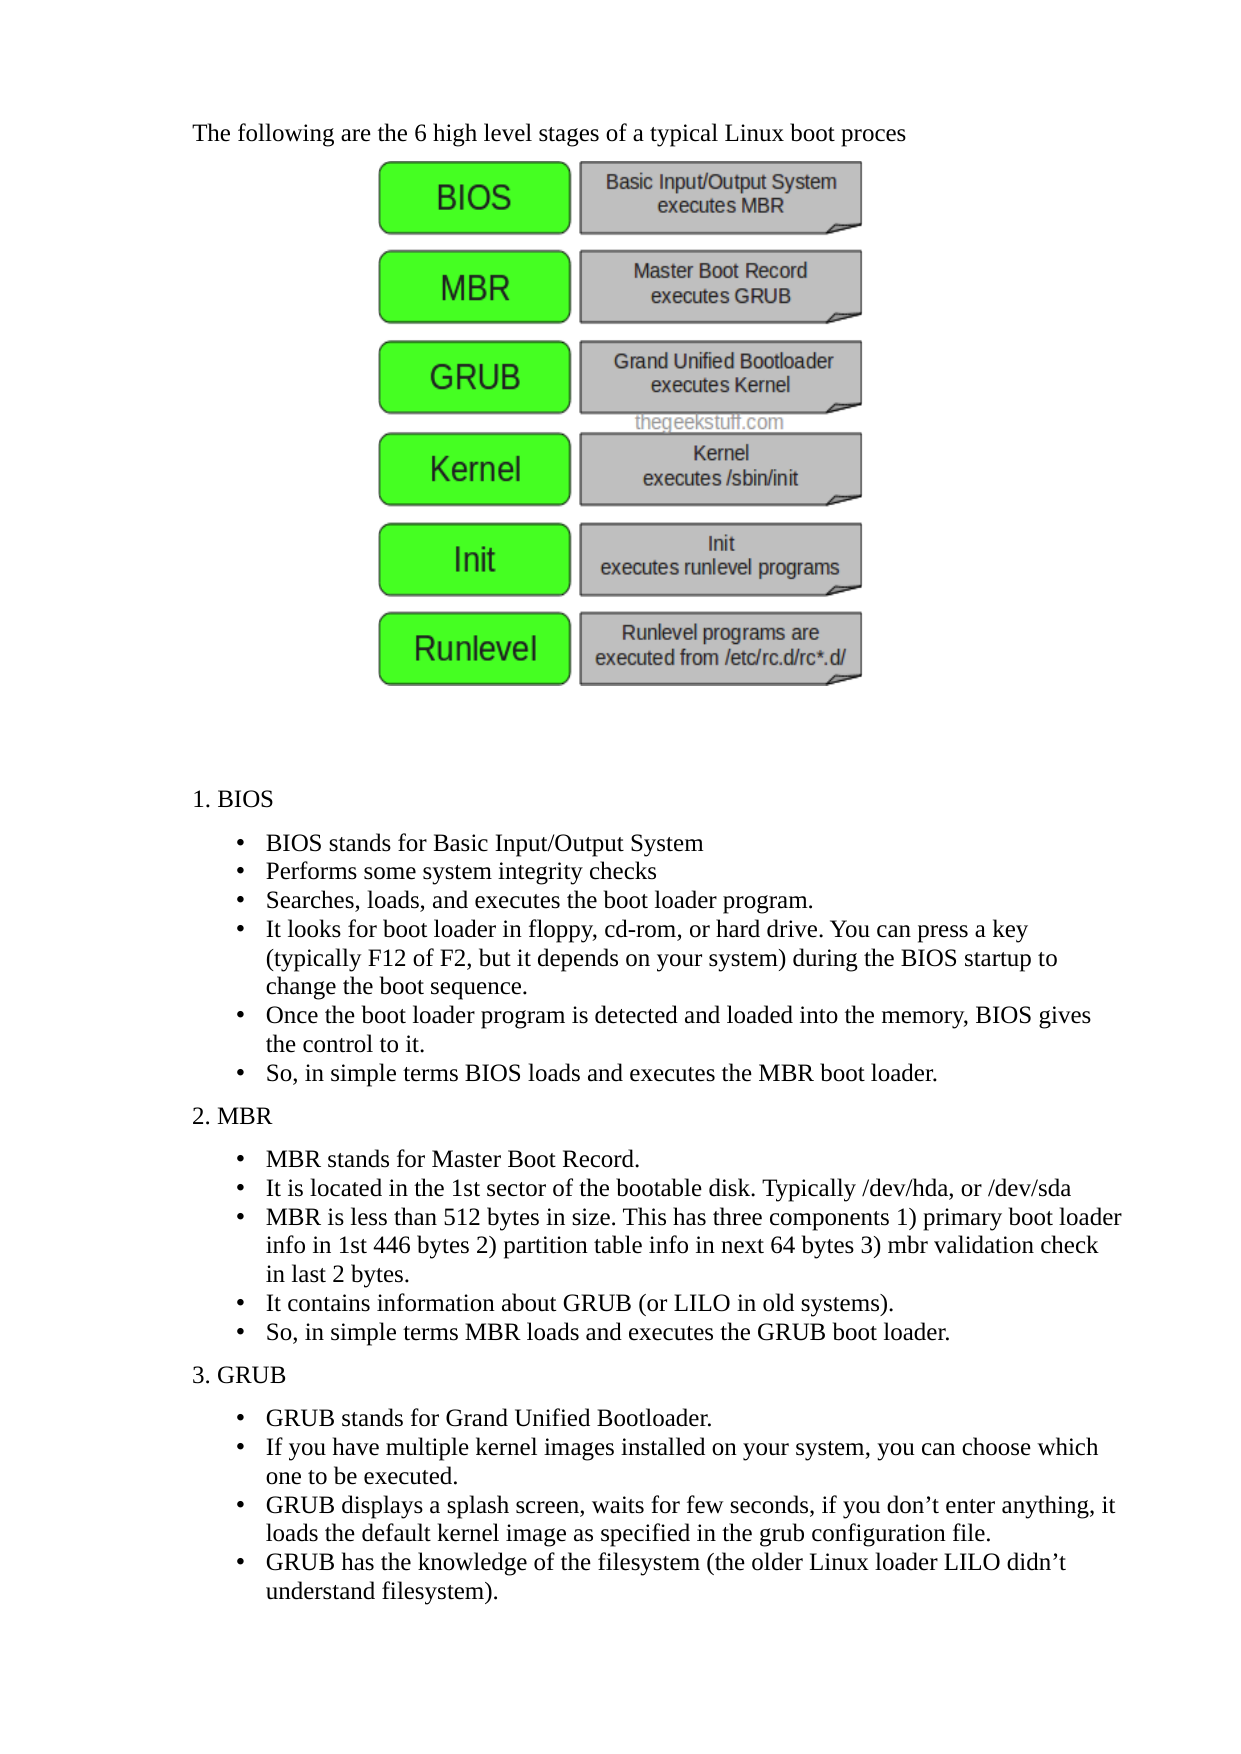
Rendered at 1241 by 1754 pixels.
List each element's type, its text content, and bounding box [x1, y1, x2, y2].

list GRUB stands for Grand Unified Bootloader. [236, 1403, 1122, 1432]
list So, in simple terms BIOS loads and executes the MBR boot loader. [236, 1058, 1122, 1086]
list GRUB has the knowledge of the filesystem (the older Linux loader LILO didn’t understand filesystem). [236, 1547, 1122, 1605]
list Once the boot loader program is detected and loaded into the memory, BIOS gives the control to it. [236, 1000, 1122, 1058]
list It looks for boot loader in floppy, cd-rom, or hard drive. You can press a key (typically F12 of F2, but it depends on your system) during the BIOS startup to change the boot sequence. [236, 914, 1122, 1000]
list BIOS stands for Basic Input/Output System [236, 828, 1122, 856]
list Performs some system integrity checks [236, 856, 1122, 885]
list It is located in the 1st sector of the bootable disk. Typically /dev/hda, or /dev/sda [236, 1173, 1122, 1202]
picture [378, 161, 863, 686]
list 2. MBR [162, 1101, 1122, 1130]
list 3. GRUB [162, 1360, 1122, 1389]
text 1. BIOS [118, 784, 1122, 813]
list It contains information about GRUB (or LILO in old systems). [236, 1288, 1122, 1317]
list Searches, loads, and executes the boot loader program. [236, 885, 1122, 914]
list GRUB displays a splash screen, waits for few seconds, if you don’t enter anything, it loads the default kernel image as specified in the grub configuration file. [236, 1490, 1122, 1547]
text The following are the 6 high level stages of a typical Linux boot proces [192, 118, 1122, 147]
list So, in simple terms MBR loads and executes the GRUB boot loader. [236, 1317, 1122, 1346]
list If you have multiple kernel images installed on your system, you can choose which one to be executed. [236, 1432, 1122, 1490]
list MBR stands for Master Boot Record. [236, 1144, 1122, 1173]
list MBR is less than 512 bytes in size. This has three components 1) primary boot loader info in 1st 446 bytes 2) partition table info in next 64 bytes 3) mbr validation check in last 2 bytes. [236, 1202, 1122, 1288]
